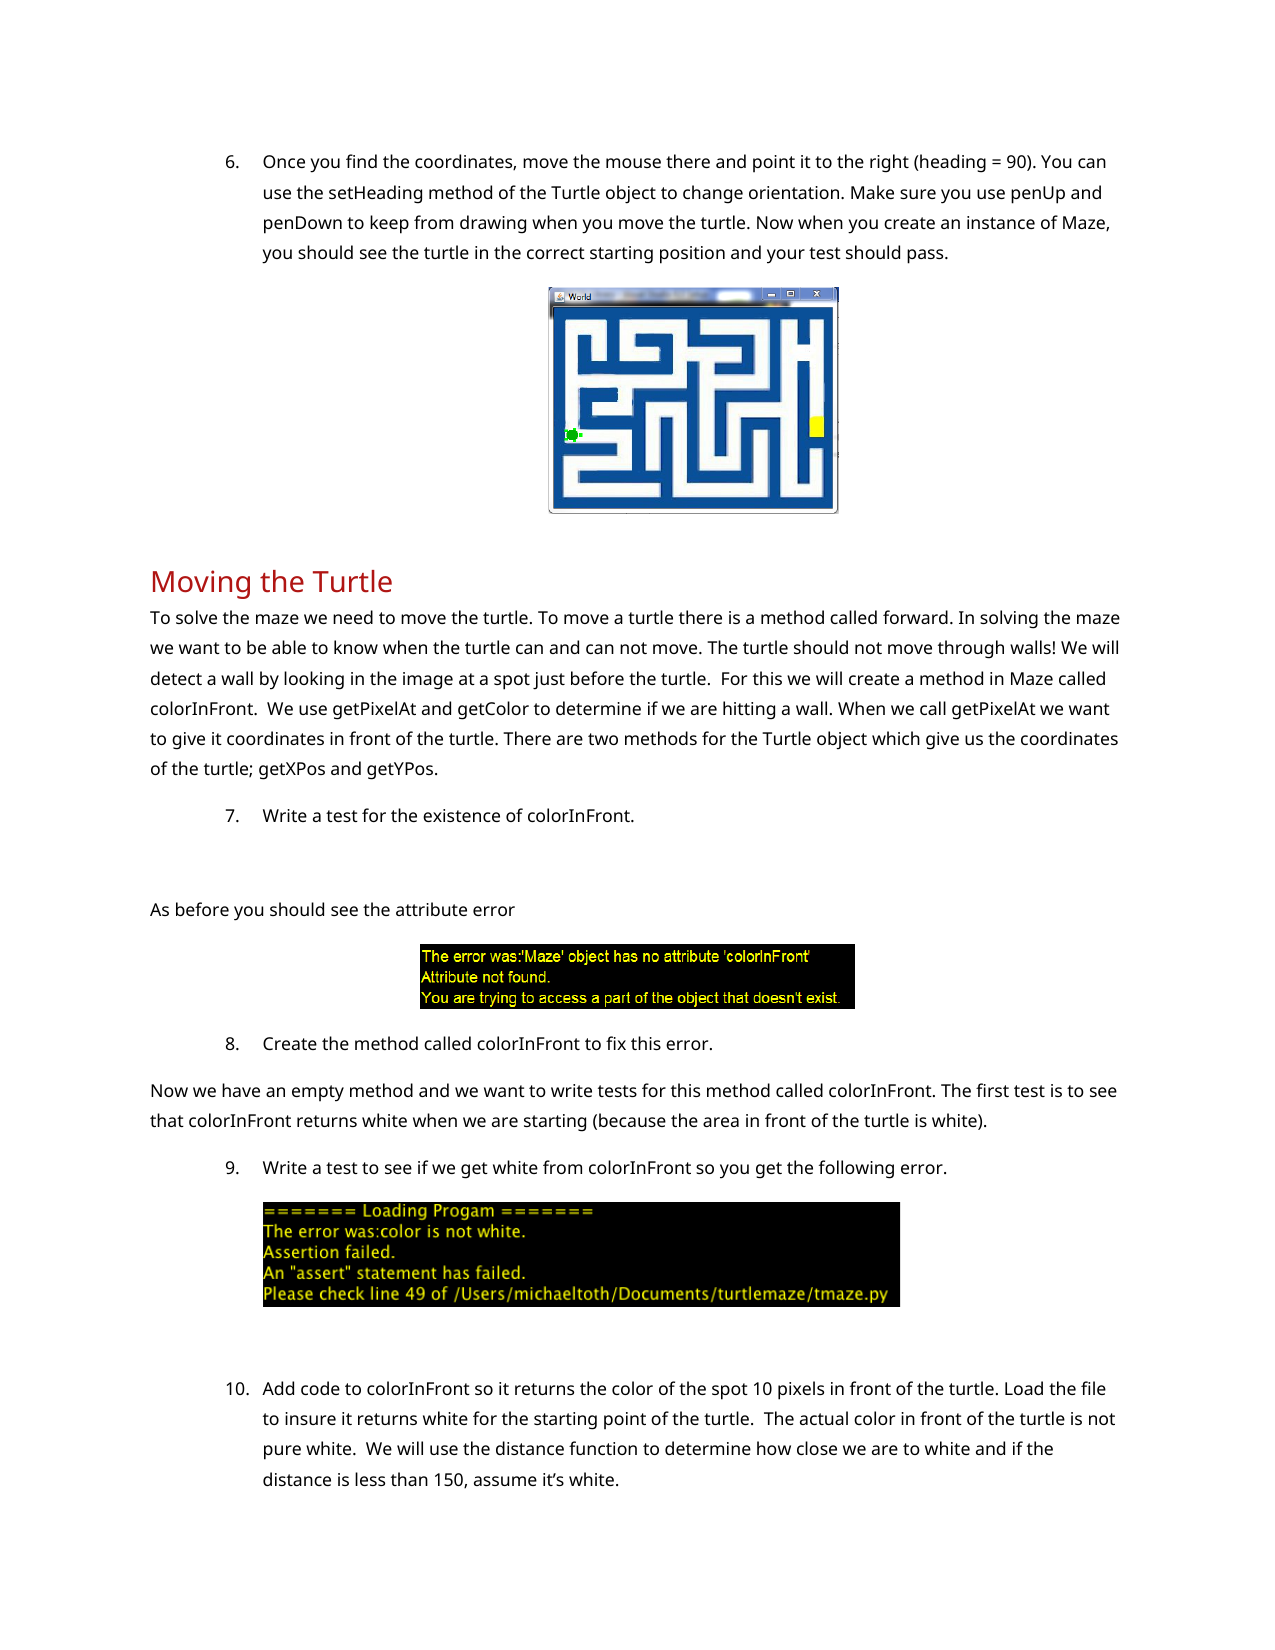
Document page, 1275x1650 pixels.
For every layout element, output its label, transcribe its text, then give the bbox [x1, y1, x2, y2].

list Once you find the coordinates, move the mouse there and point it to the right (heading = 90). You can use the setHeading method of the Turtle object to change orientation. Make sure you use penUp and penDown to keep from drawing when you move the turtle. Now when you create an instance of Maze, you should see the turtle in the correct starting position and your test should pass. [225, 150, 1125, 265]
list Add code to colorInFront so it returns the color of the spot 10 pixels in front of the turtle. Load the file to insure it returns white for the starting point of the turtle. The actual color in front of the turtle is not pure white. We will use the distance function to determine how close we are to white and if the distance is less than 150, assume it’s white. [225, 1376, 1125, 1491]
picture [548, 287, 839, 514]
subtitle Moving the Turtle [150, 562, 1125, 601]
text To solve the maze we need to move the turtle. To move a turtle there is a method called forward. In solving the maze we want to be able to know when the turtle can and can not move. The turtle should not move through walls! We will detect a wall by looking in the image at a spot just before the turtle. For this we will create a method in Maze called colorInFront. We use getPixelAt and getColor to determine if we are hitting a wall. When we call getPixelAt we want to give it coordinates in front of the turtle. There are two methods for the Turtle object which give us the coordinates of the turtle; getXPos and getYPos. [150, 606, 1125, 781]
list Create the method called colorInFront to fix this error. [225, 1032, 1125, 1056]
list Write a test to see if we get white from colorInFront so you get the following error. [225, 1156, 1125, 1180]
list Write a test for the existence of colorInFront. [225, 803, 1125, 828]
picture [262, 1202, 901, 1307]
text As before you should see the attribute error [150, 897, 1125, 921]
picture [420, 944, 855, 1009]
text Now we have an empty method and we want to write tests for this method called colorInFront. The first test is to see that colorInFront returns white when we are starting (because the area in front of the turtle is white). [150, 1079, 1125, 1133]
